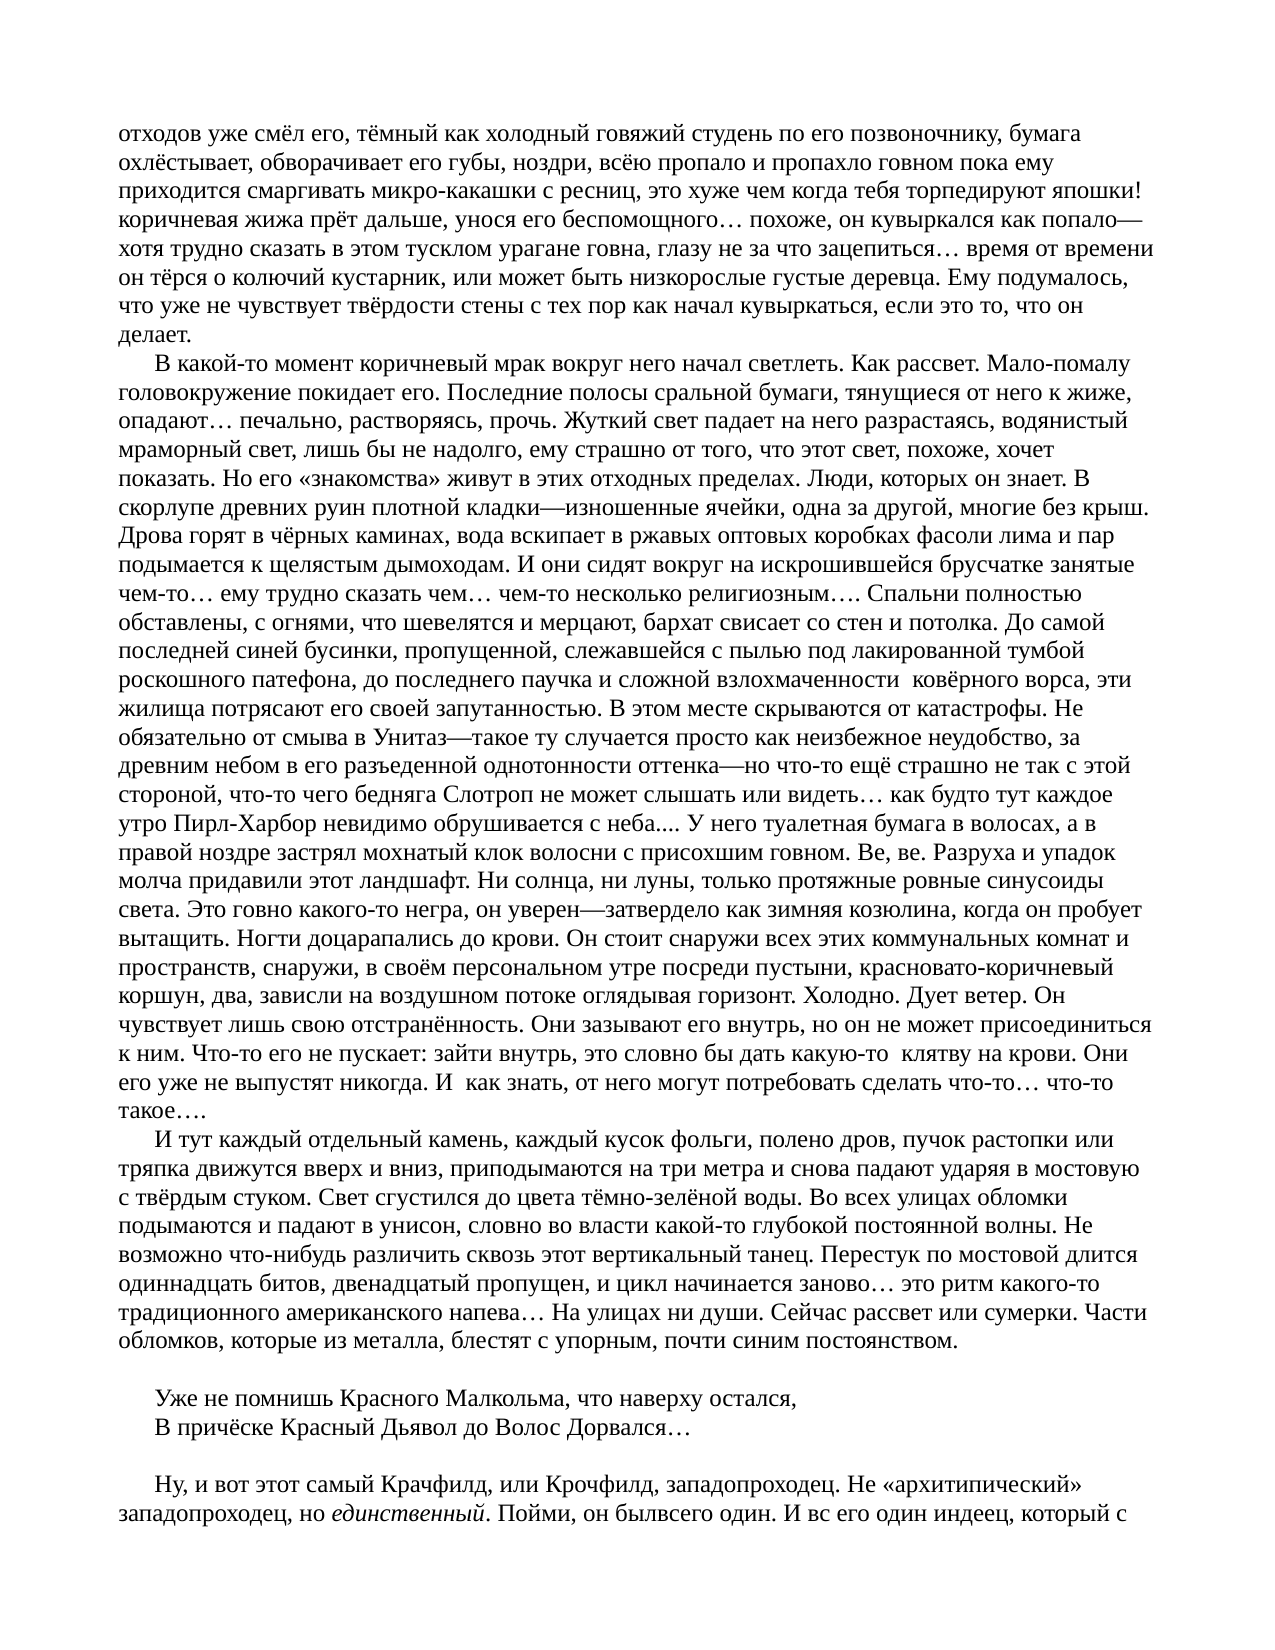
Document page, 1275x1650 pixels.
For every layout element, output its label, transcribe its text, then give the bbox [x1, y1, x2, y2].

text отходов уже смёл его, тёмный как холодный говяжий студень по его позвоночнику, бумага охлёстывает, обворачивает его губы, ноздри, всёю пропало и пропахло говном пока ему приходится смаргивать микро-какашки с ресниц, это хуже чем когда тебя торпедируют япошки! коричневая жижа прёт дальше, унося его беспомощного… похоже, он кувыркался как попало—хотя трудно сказать в этом тусклом урагане говна, глазу не за что зацепиться… время от времени он тёрся о колючий кустарник, или может быть низкорослые густые деревца. Ему подумалось, что уже не чувствует твёрдости стены с тех пор как начал кувыркаться, если это то, что он делает. [118, 118, 1157, 348]
text И тут каждый отдельный камень, каждый кусок фольги, полено дров, пучок растопки или тряпка движутся вверх и вниз, приподымаются на три метра и снова падают ударяя в мостовую с твёрдым стуком. Свет сгустился до цвета тёмно-зелёной воды. Во всех улицах обломки подымаются и падают в унисон, словно во власти какой-то глубокой постоянной волны. Не возможно что-нибудь различить сквозь этот вертикальный танец. Перестук по мостовой длится одиннадцать битов, двенадцатый пропущен, и цикл начинается заново… это ритм какого-то традиционного американского напева… На улицах ни души. Сейчас рассвет или сумерки. Части обломков, которые из металла, блестят с упорным, почти синим постоянством. [118, 1124, 1157, 1354]
text В причёске Красный Дьявол до Волос Дорвался… [118, 1412, 1157, 1441]
text В какой-то момент коричневый мрак вокруг него начал светлеть. Как рассвет. Мало-помалу головокружение покидает его. Последние полосы сральной бумаги, тянущиеся от него к жиже, опадают… печально, растворяясь, прочь. Жуткий свет падает на него разрастаясь, водянистый мраморный свет, лишь бы не надолго, ему страшно от того, что этот свет, похоже, хочет показать. Но его «знакомства» живут в этих отходных пределах. Люди, которых он знает. В скорлупе древних руин плотной кладки—изношенные ячейки, одна за другой, многие без крыш. Дрова горят в чёрных каминах, вода вскипает в ржавых оптовых коробках фасоли лима и пар подымается к щелястым дымоходам. И они сидят вокруг на искрошившейся брусчатке занятые чем-то… ему трудно сказать чем… чем-то несколько религиозным…. Спальни полностью обставлены, с огнями, что шевелятся и мерцают, бархат свисает со стен и потолка. До самой последней синей бусинки, пропущенной, слежавшейся с пылью под лакированной тумбой роскошного патефона, до последнего паучка и сложной взлохмаченности ковёрного ворса, эти жилища потрясают его своей запутанностью. В этом месте скрываются от катастрофы. Не обязательно от смыва в Унитаз—такое ту случается просто как неизбежное неудобство, за древним небом в его разъеденной однотонности оттенка—но что-то ещё страшно не так с этой стороной, что-то чего бедняга Слотроп не может слышать или видеть… как будто тут каждое утро Пирл-Харбор невидимо обрушивается с неба.... У него туалетная бумага в волосах, а в правой ноздре застрял мохнатый клок волосни с присохшим говном. Ве, ве. Разруха и упадок молча придавили этот ландшафт. Ни солнца, ни луны, только протяжные ровные синусоиды света. Это говно какого-то негра, он уверен—затвердело как зимняя козюлина, когда он пробует вытащить. Ногти доцарапались до крови. Он стоит снаружи всех этих коммунальных комнат и пространств, снаружи, в своём персональном утре посреди пустыни, красновато-коричневый коршун, два, зависли на воздушном потоке оглядывая горизонт. Холодно. Дует ветер. Он чувствует лишь свою отстранённость. Они зазывают его внутрь, но он не может присоединиться к ним. Что-то его не пускает: зайти внутрь, это словно бы дать какую-то клятву на крови. Они его уже не выпустят никогда. И как знать, от него могут потребовать сделать что-то… что-то такое…. [118, 348, 1157, 1124]
text Ну, и вот этот самый Крачфилд, или Крочфилд, западопроходец. Не «архитипический» западопроходец, но единственный. Пойми, он былвсего один. И вс его один индеец, который с [118, 1469, 1157, 1527]
text Уже не помнишь Красного Малкольма, что наверху остался, [118, 1383, 1157, 1412]
